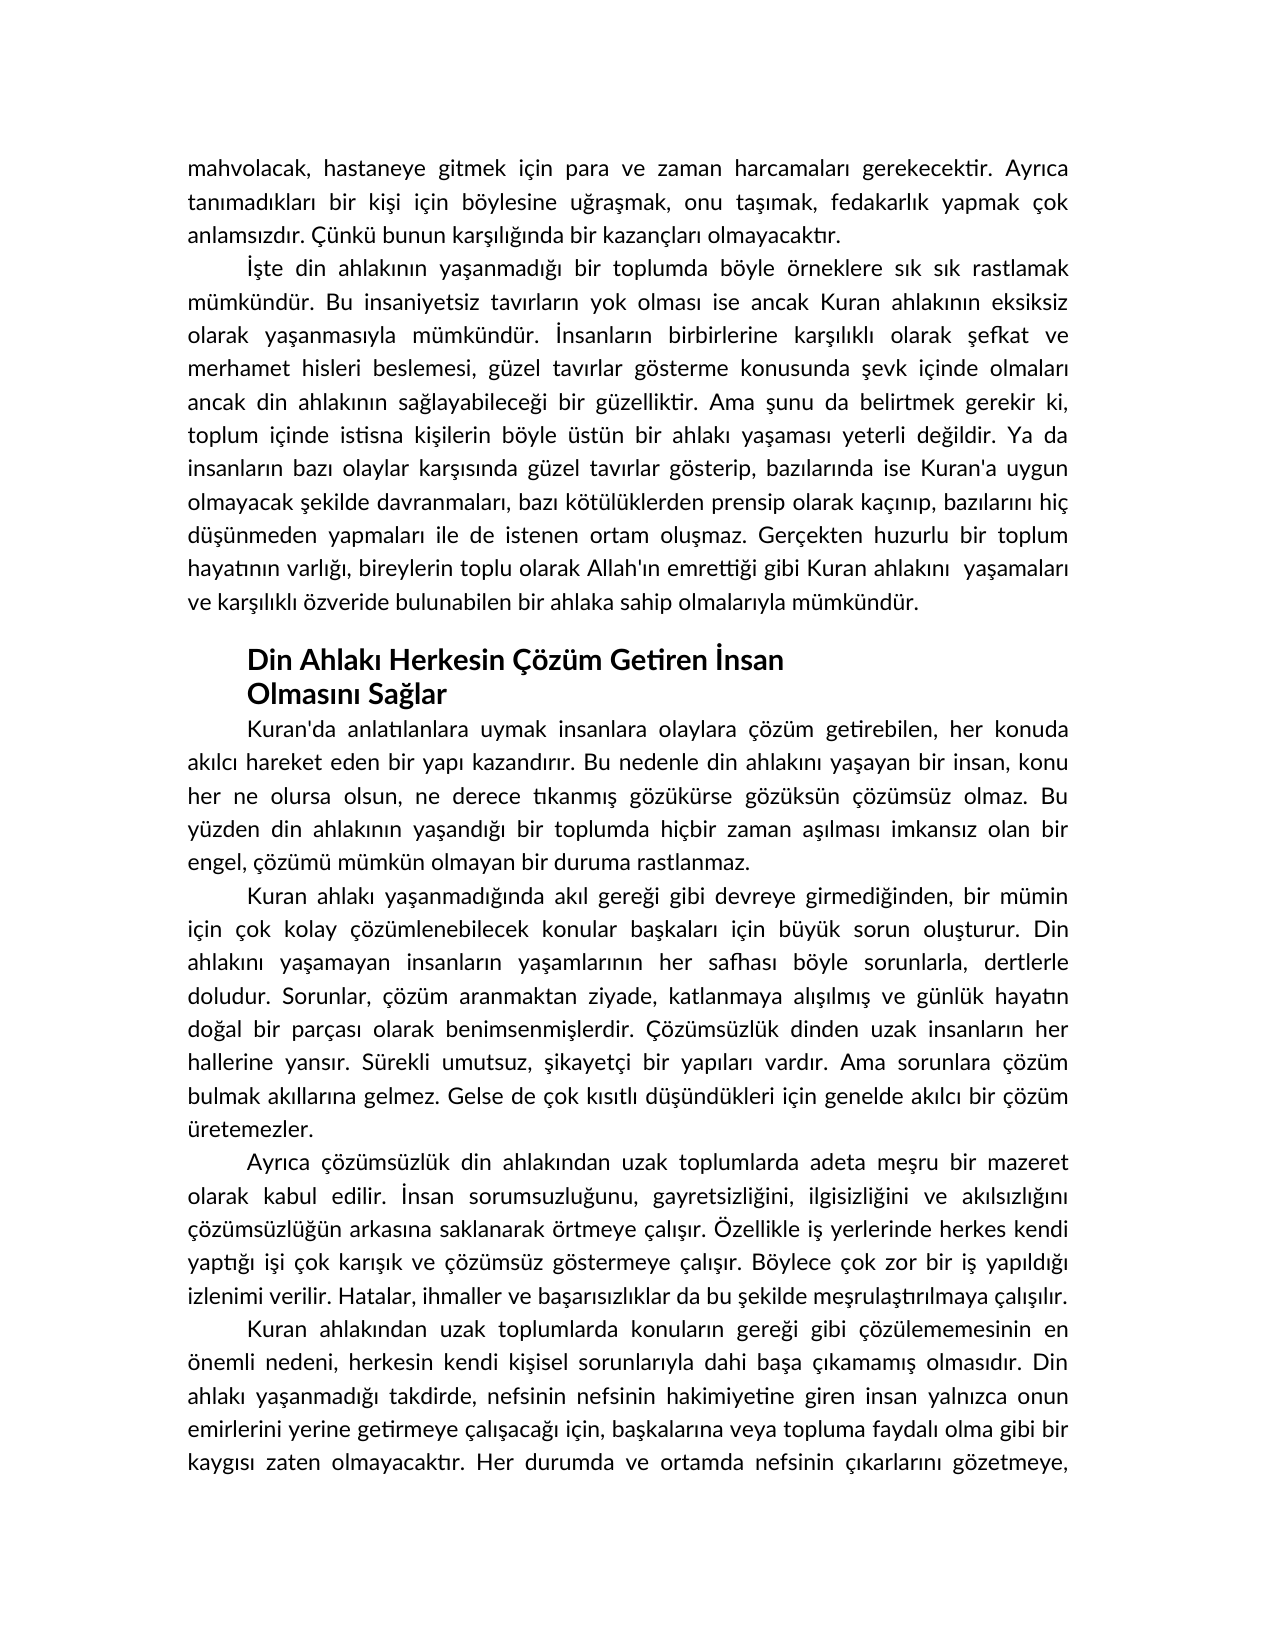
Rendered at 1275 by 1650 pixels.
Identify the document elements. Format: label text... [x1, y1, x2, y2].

text mahvolacak, hastaneye gitmek için para ve zaman harcamaları gerekecektir. Ayrıca tanımadıkları bir kişi için böylesine uğraşmak, onu taşımak, fedakarlık yapmak çok anlamsızdır. Çünkü bunun karşılığında bir kazançları olmayacaktır. [187, 150, 1070, 250]
text Kuran ahlakı yaşanmadığında akıl gereği gibi devreye girmediğinden, bir mümin için çok kolay çözümlenebilecek konular başkaları için büyük sorun oluşturur. Din ahlakını yaşamayan insanların yaşamlarının her safhası böyle sorunlarla, dertlerle doludur. Sorunlar, çözüm aranmaktan ziyade, katlanmaya alışılmış ve günlük hayatın doğal bir parçası olarak benimsenmişlerdir. Çözümsüzlük dinden uzak insanların her hallerine yansır. Sürekli umutsuz, şikayetçi bir yapıları vardır. Ama sorunlara çözüm bulmak akıllarına gelmez. Gelse de çok kısıtlı düşündükleri için genelde akılcı bir çözüm üretemezler. [187, 877, 1070, 1144]
text Din Ahlakı Herkesin Çözüm Getiren İnsan [187, 644, 1070, 677]
text İşte din ahlakının yaşanmadığı bir toplumda böyle örneklere sık sık rastlamak mümkündür. Bu insaniyetsiz tavırların yok olması ise ancak Kuran ahlakının eksiksiz olarak yaşanmasıyla mümkündür. İnsanların birbirlerine karşılıklı olarak şefkat ve merhamet hisleri beslemesi, güzel tavırlar gösterme konusunda şevk içinde olmaları ancak din ahlakının sağlayabileceği bir güzelliktir. Ama şunu da belirtmek gerekir ki, toplum içinde istisna kişilerin böyle üstün bir ahlakı yaşaması yeterli değildir. Ya da insanların bazı olaylar karşısında güzel tavırlar gösterip, bazılarında ise Kuran'a uygun olmayacak şekilde davranmaları, bazı kötülüklerden prensip olarak kaçınıp, bazılarını hiç düşünmeden yapmaları ile de istenen ortam oluşmaz. Gerçekten huzurlu bir toplum hayatının varlığı, bireylerin toplu olarak Allah'ın emrettiği gibi Kuran ahlakını yaşamaları ve karşılıklı özveride bulunabilen bir ahlaka sahip olmalarıyla mümkündür. [187, 250, 1070, 617]
text Kuran ahlakından uzak toplumlarda konuların gereği gibi çözülememesinin en önemli nedeni, herkesin kendi kişisel sorunlarıyla dahi başa çıkamamış olmasıdır. Din ahlakı yaşanmadığı takdirde, nefsinin nefsinin hakimiyetine giren insan yalnızca onun emirlerini yerine getirmeye çalışacağı için, başkalarına veya topluma faydalı olma gibi bir kaygısı zaten olmayacaktır. Her durumda ve ortamda nefsinin çıkarlarını gözetmeye, [187, 1311, 1070, 1477]
text Ayrıca çözümsüzlük din ahlakından uzak toplumlarda adeta meşru bir mazeret olarak kabul edilir. İnsan sorumsuzluğunu, gayretsizliğini, ilgisizliğini ve akılsızlığını çözümsüzlüğün arkasına saklanarak örtmeye çalışır. Özellikle iş yerlerinde herkes kendi yaptığı işi çok karışık ve çözümsüz göstermeye çalışır. Böylece çok zor bir iş yapıldığı izlenimi verilir. Hatalar, ihmaller ve başarısızlıklar da bu şekilde meşrulaştırılmaya çalışılır. [187, 1144, 1070, 1311]
text Olmasını Sağlar [187, 677, 1070, 711]
text Kuran'da anlatılanlara uymak insanlara olaylara çözüm getirebilen, her konuda akılcı hareket eden bir yapı kazandırır. Bu nedenle din ahlakını yaşayan bir insan, konu her ne olursa olsun, ne derece tıkanmış gözükürse gözüksün çözümsüz olmaz. Bu yüzden din ahlakının yaşandığı bir toplumda hiçbir zaman aşılması imkansız olan bir engel, çözümü mümkün olmayan bir duruma rastlanmaz. [187, 711, 1070, 877]
